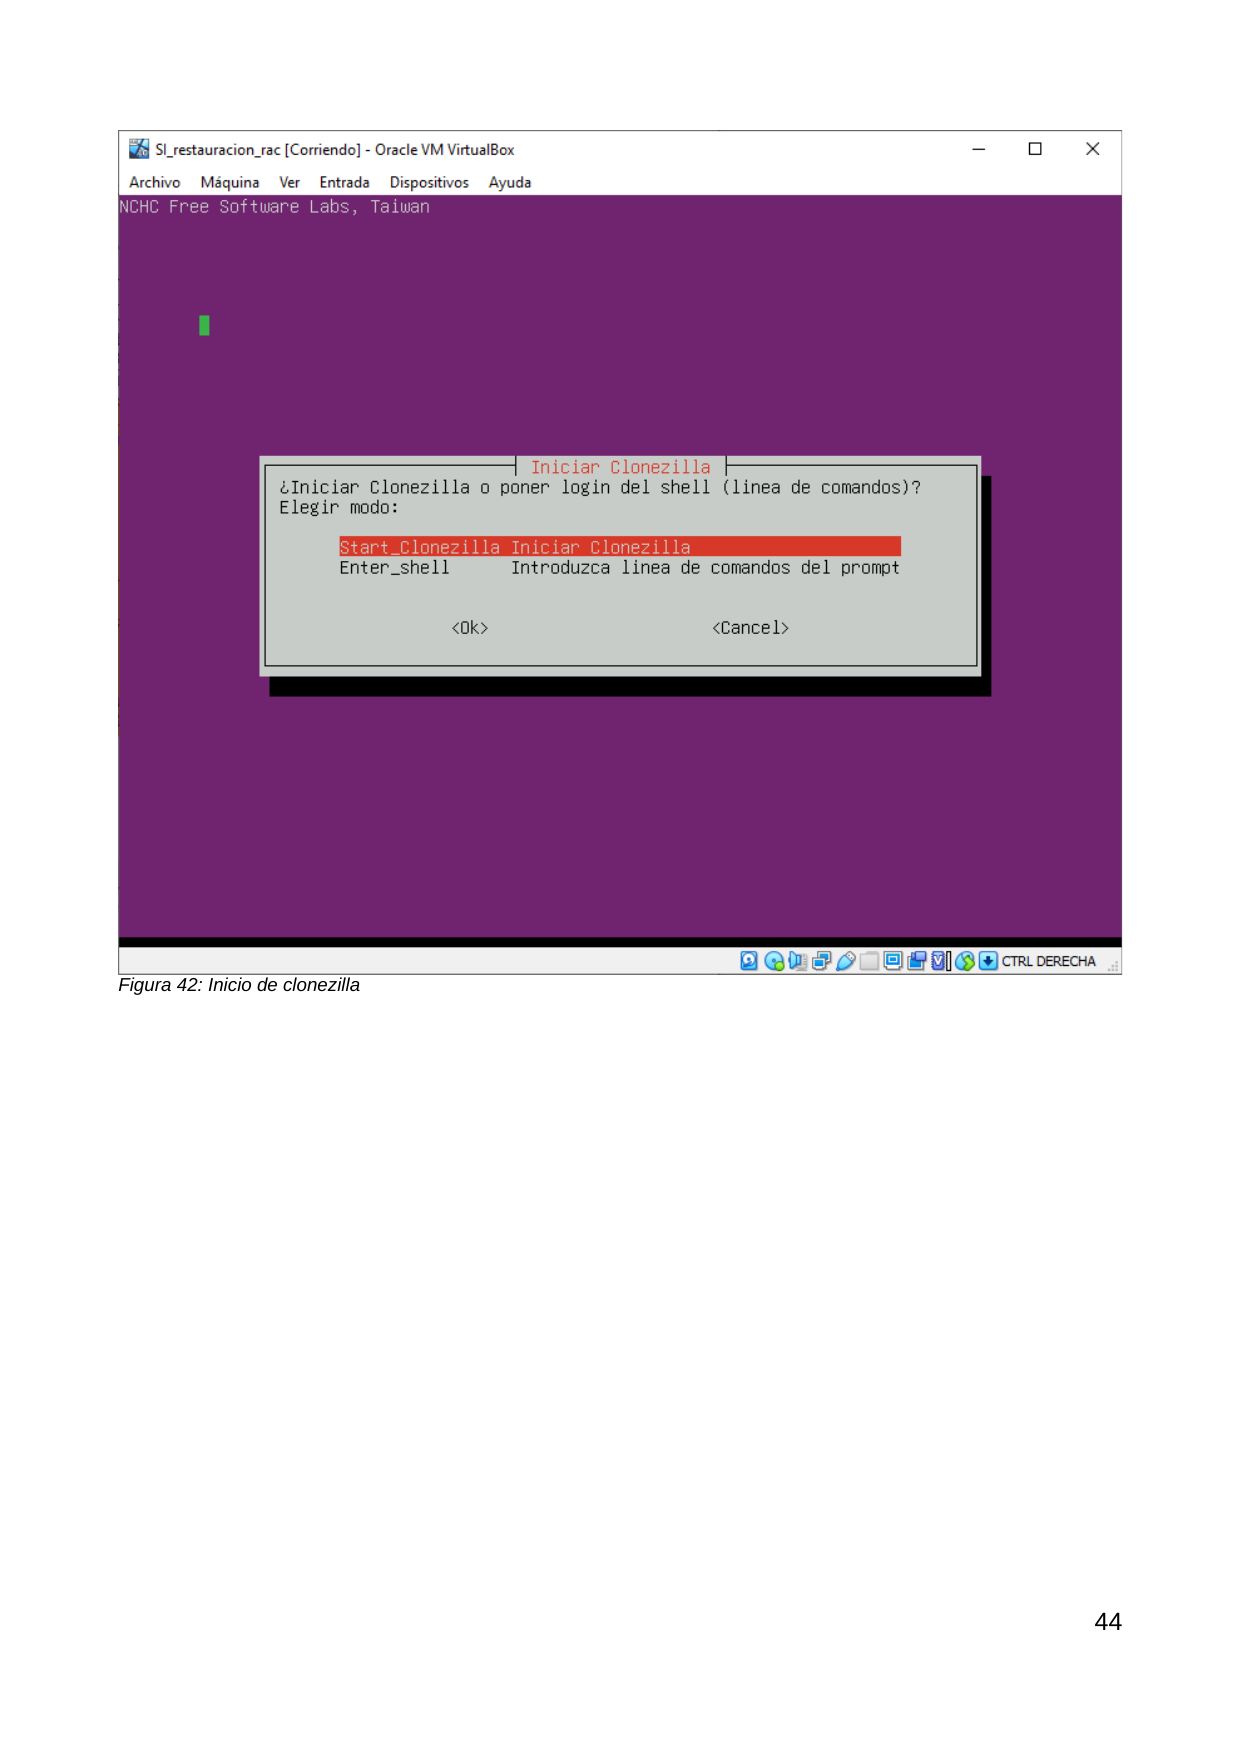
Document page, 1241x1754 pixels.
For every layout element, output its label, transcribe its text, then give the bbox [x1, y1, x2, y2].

picture [118, 130, 1123, 975]
text Figura 42: Inicio de clonezilla [118, 975, 1122, 996]
